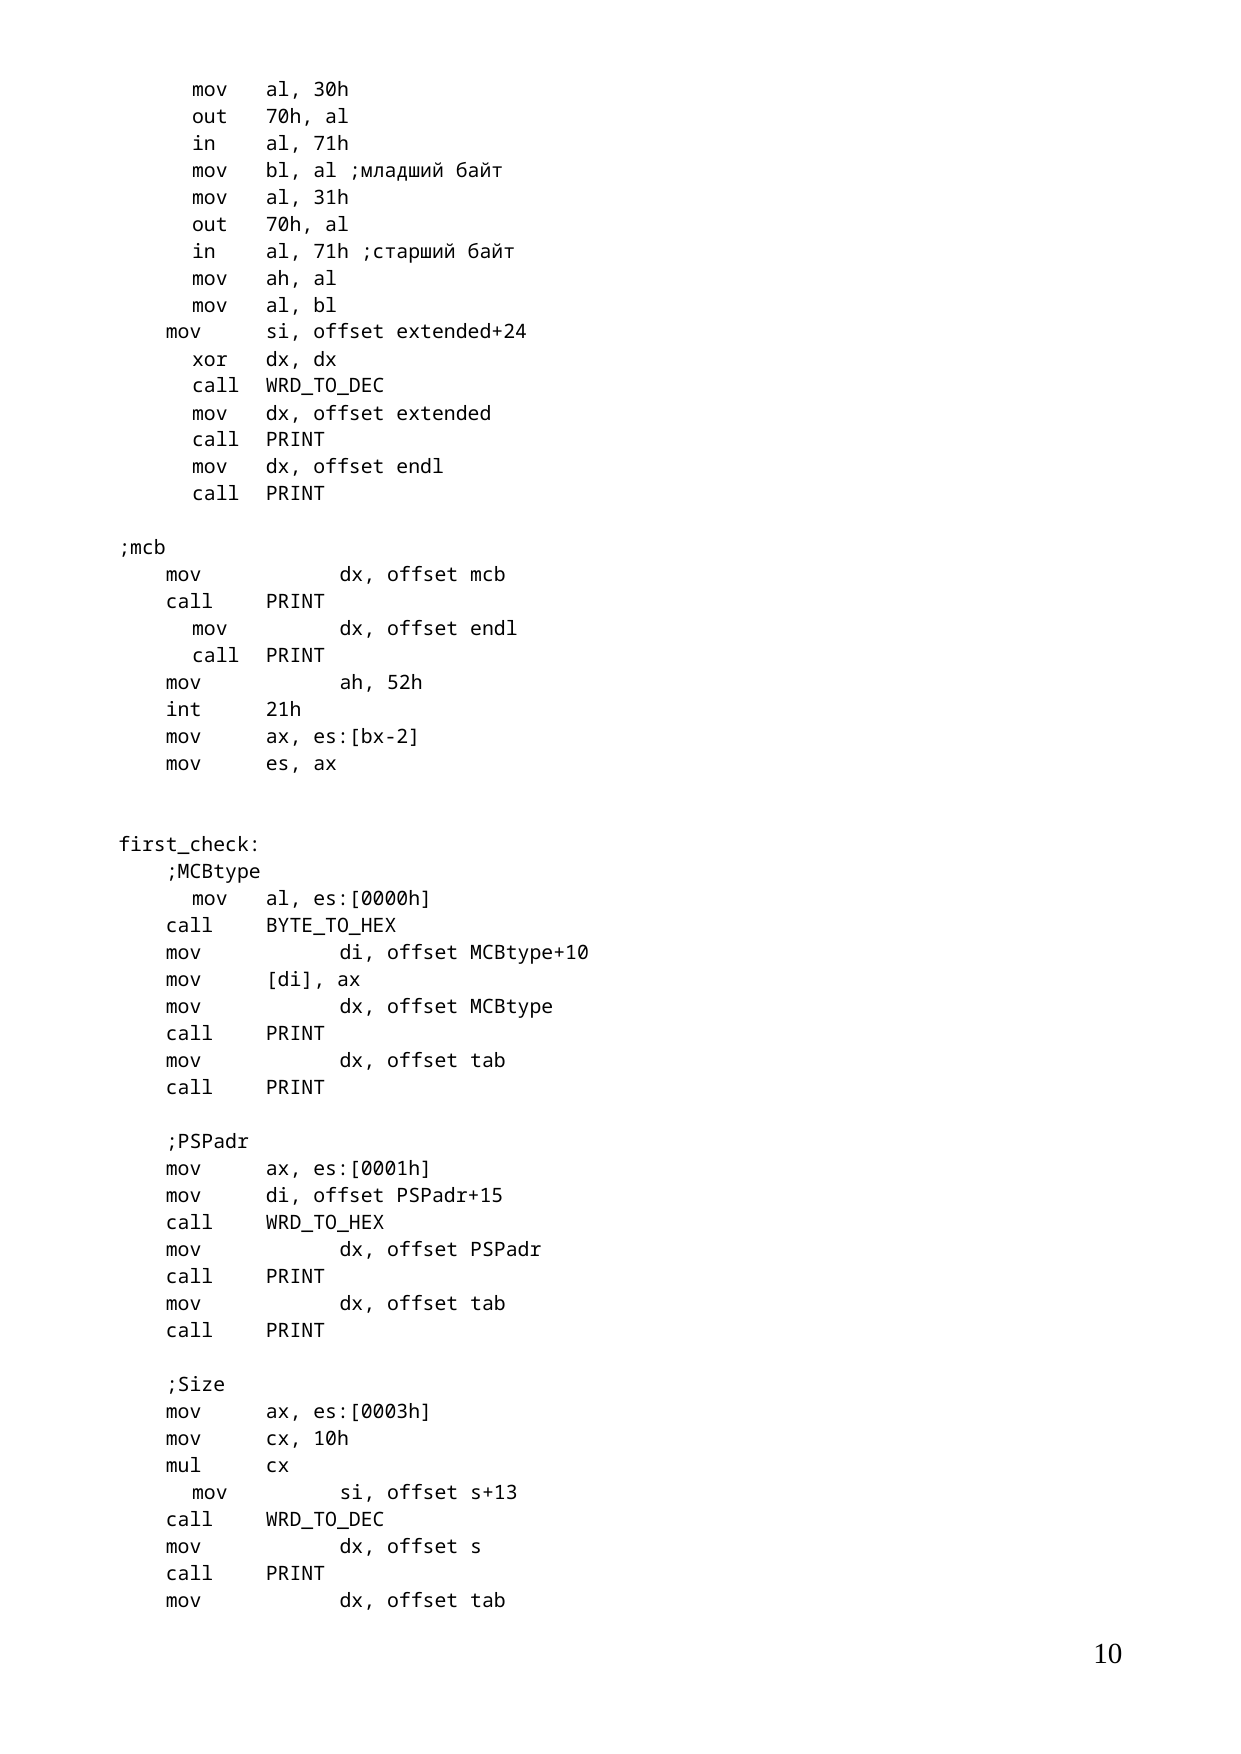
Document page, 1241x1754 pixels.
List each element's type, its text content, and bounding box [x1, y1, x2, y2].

text mov si, offset extended+24 [118, 318, 1122, 345]
text mov ax, es:[0001h] [118, 1154, 1122, 1181]
text call PRINT [118, 1019, 1122, 1046]
text call PRINT [118, 480, 1122, 507]
text ;mcb [118, 534, 1122, 561]
text first_check: [118, 830, 1122, 857]
text int 21h [118, 696, 1122, 722]
text mov dx, offset extended [118, 399, 1122, 426]
text mov dx, offset MCBtype [118, 992, 1122, 1019]
text call WRD_TO_DEC [118, 1505, 1122, 1532]
text mov dx, offset endl [118, 453, 1122, 480]
text call PRINT [118, 1262, 1122, 1289]
text mov dx, offset s [118, 1532, 1122, 1559]
text mov dx, offset tab [118, 1586, 1122, 1613]
text mov dx, offset tab [118, 1289, 1122, 1316]
text call WRD_TO_HEX [118, 1208, 1122, 1235]
text mov dx, offset PSPadr [118, 1235, 1122, 1262]
text ;PSPadr [118, 1127, 1122, 1154]
text call BYTE_TO_HEX [118, 911, 1122, 938]
text out 70h, al [118, 210, 1122, 237]
text in al, 71h ;старший байт [118, 237, 1122, 264]
text mov ax, es:[0003h] [118, 1397, 1122, 1424]
text mov ah, al [118, 264, 1122, 291]
text mov al, 31h [118, 183, 1122, 210]
text mov di, offset MCBtype+10 [118, 938, 1122, 965]
text mov cx, 10h [118, 1424, 1122, 1451]
text ;MCBtype [118, 857, 1122, 884]
text mov al, es:[0000h] [118, 884, 1122, 911]
text mov dx, offset tab [118, 1046, 1122, 1073]
text mov di, offset PSPadr+15 [118, 1181, 1122, 1208]
text mov bl, al ;младший байт [118, 156, 1122, 183]
text mov es, ax [118, 749, 1122, 776]
text call PRINT [118, 1073, 1122, 1100]
text call PRINT [118, 642, 1122, 668]
text call PRINT [118, 1316, 1122, 1343]
text call PRINT [118, 426, 1122, 453]
text xor dx, dx [118, 345, 1122, 372]
text call PRINT [118, 588, 1122, 614]
text mov [di], ax [118, 965, 1122, 992]
text mul cx [118, 1451, 1122, 1478]
text out 70h, al [118, 102, 1122, 129]
text mov ax, es:[bx-2] [118, 722, 1122, 749]
text mov si, offset s+13 [118, 1478, 1122, 1505]
text mov dx, offset endl [118, 614, 1122, 642]
text ;Size [118, 1370, 1122, 1397]
text mov al, 30h [118, 75, 1122, 102]
text in al, 71h [118, 129, 1122, 156]
text call PRINT [118, 1559, 1122, 1586]
text call WRD_TO_DEC [118, 372, 1122, 399]
text mov al, bl [118, 291, 1122, 318]
text mov ah, 52h [118, 668, 1122, 696]
text mov dx, offset mcb [118, 561, 1122, 588]
